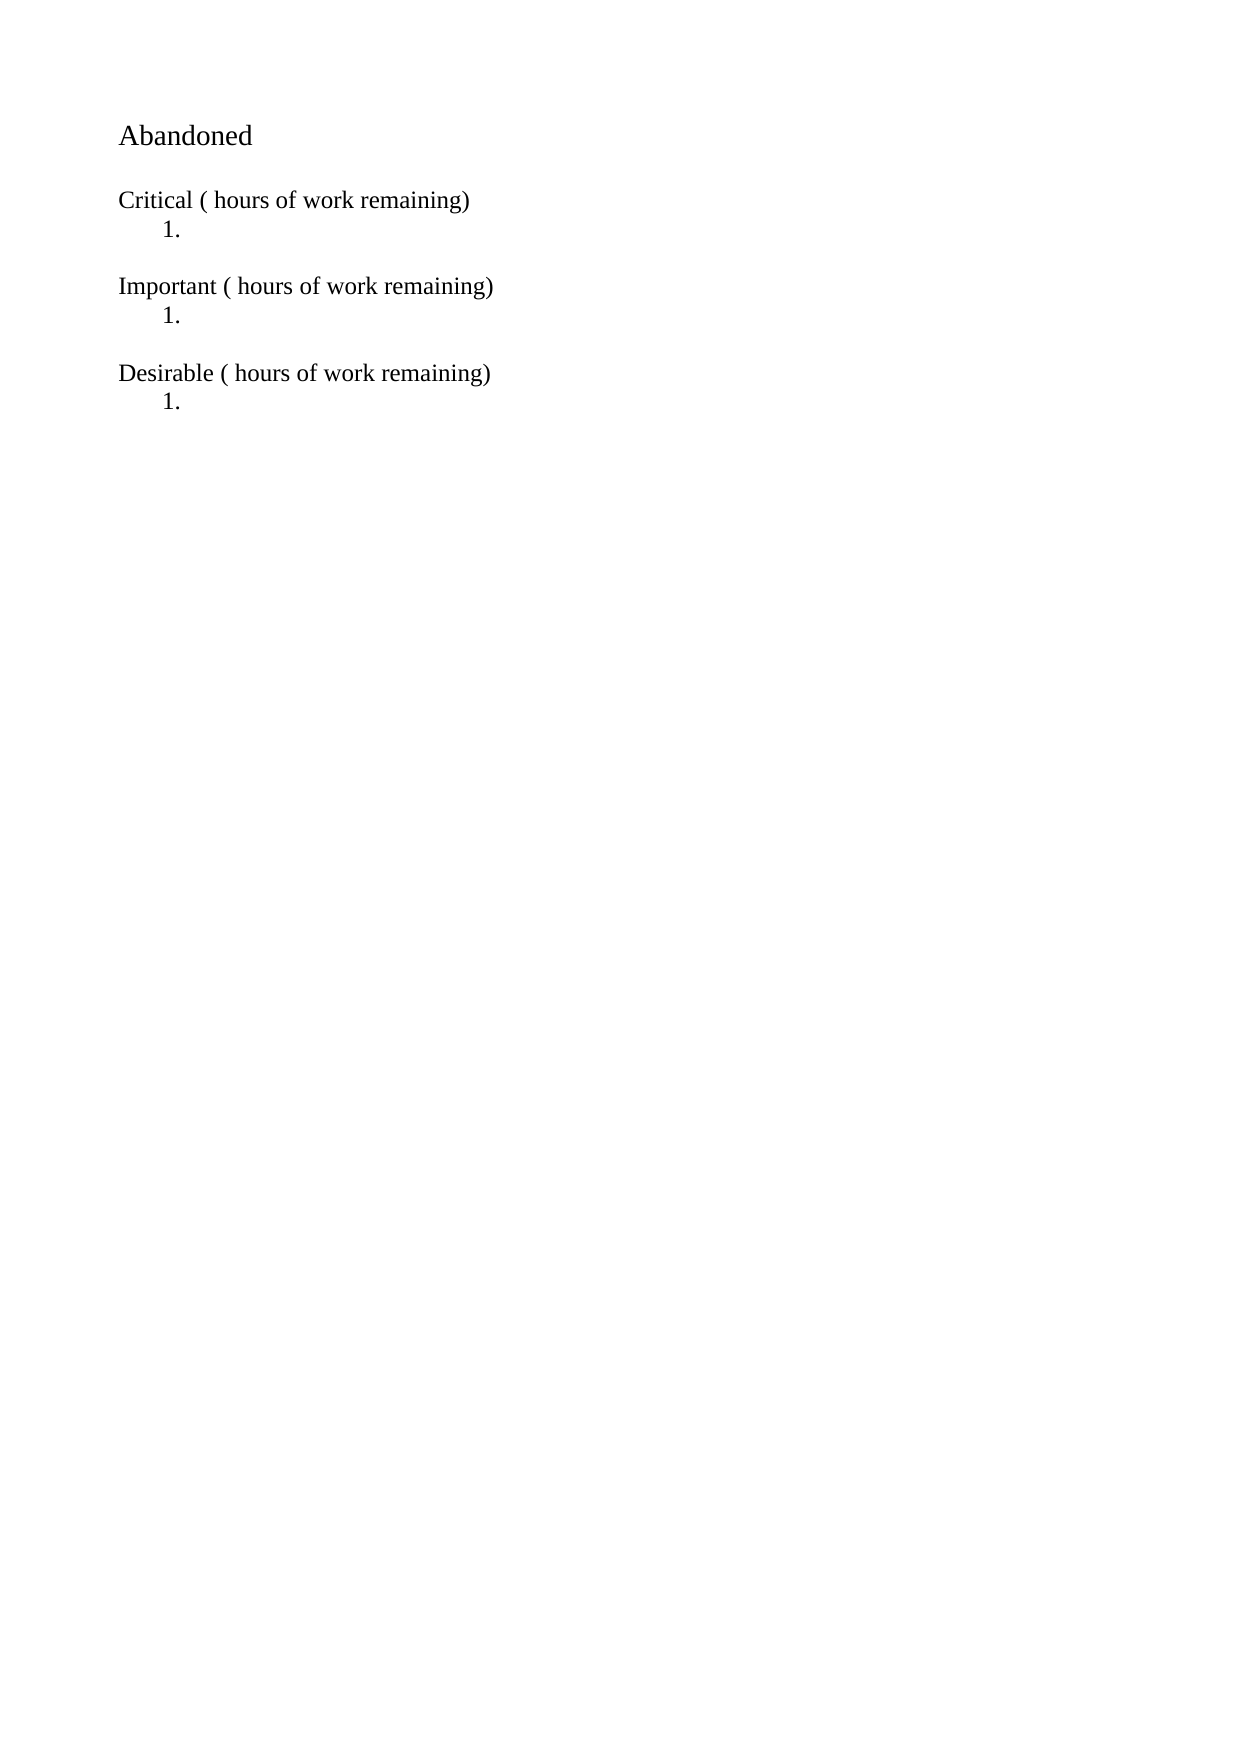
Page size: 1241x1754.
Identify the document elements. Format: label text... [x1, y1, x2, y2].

text Critical ( hours of work remaining) [118, 185, 1122, 214]
text Important ( hours of work remaining) [118, 271, 1122, 300]
text Desirable ( hours of work remaining) [118, 358, 1122, 386]
text Abandoned [118, 118, 1122, 152]
